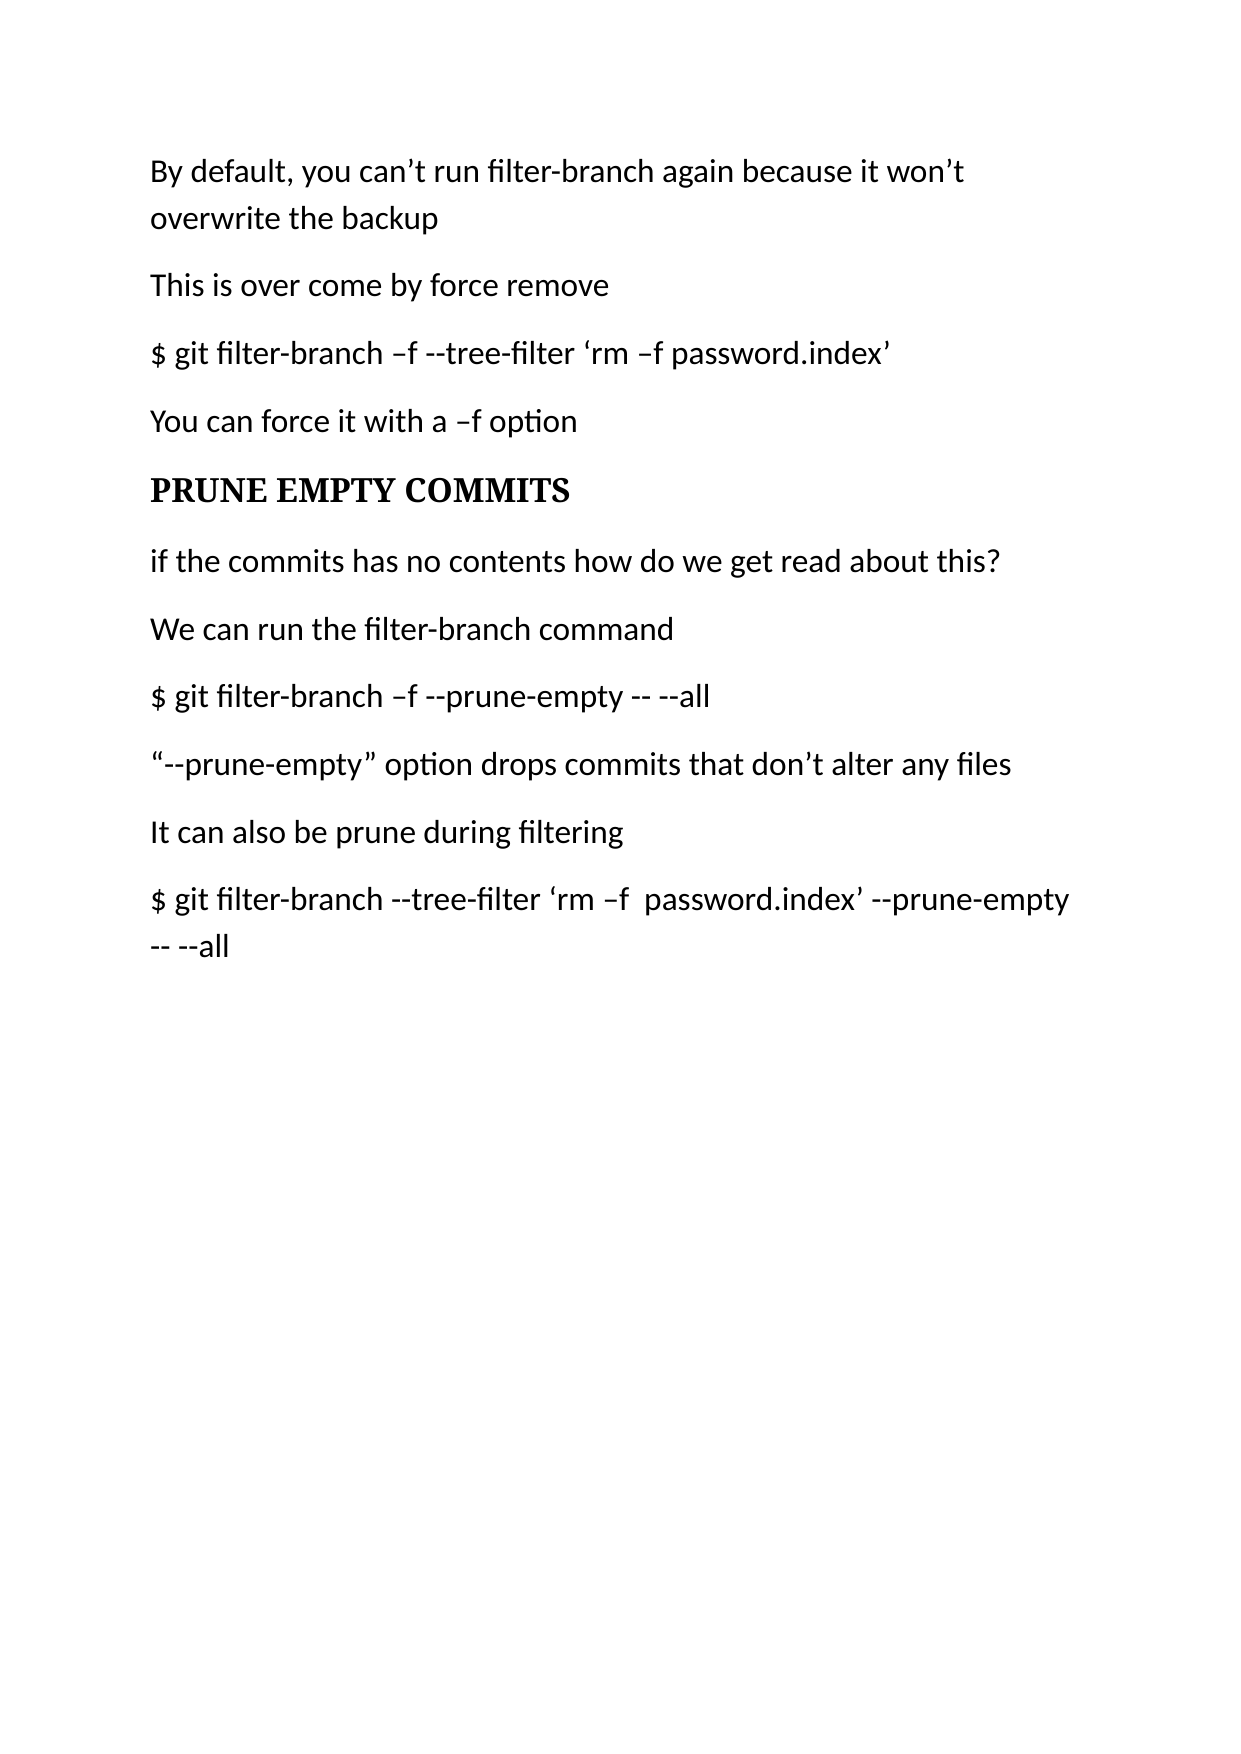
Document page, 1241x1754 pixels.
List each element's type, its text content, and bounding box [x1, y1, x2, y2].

text You can force it with a –f option [150, 399, 1090, 440]
text $ git filter-branch --tree-filter ‘rm –f password.index’ --prune-empty -- --all [150, 878, 1090, 966]
text $ git filter-branch –f --prune-empty -- --all [150, 675, 1090, 716]
text This is over come by force remove [150, 264, 1090, 305]
text PRUNE EMPTY COMMITS [150, 467, 1090, 513]
text $ git filter-branch –f --tree-filter ‘rm –f password.index’ [150, 332, 1090, 373]
text By default, you can’t run filter-branch again because it won’t overwrite the backup [150, 150, 1090, 237]
text We can run the filter-branch command [150, 608, 1090, 648]
text It can also be prune during filtering [150, 811, 1090, 851]
text “--prune-empty” option drops commits that don’t alter any files [150, 743, 1090, 784]
text if the commits has no contents how do we get read about this? [150, 540, 1090, 581]
